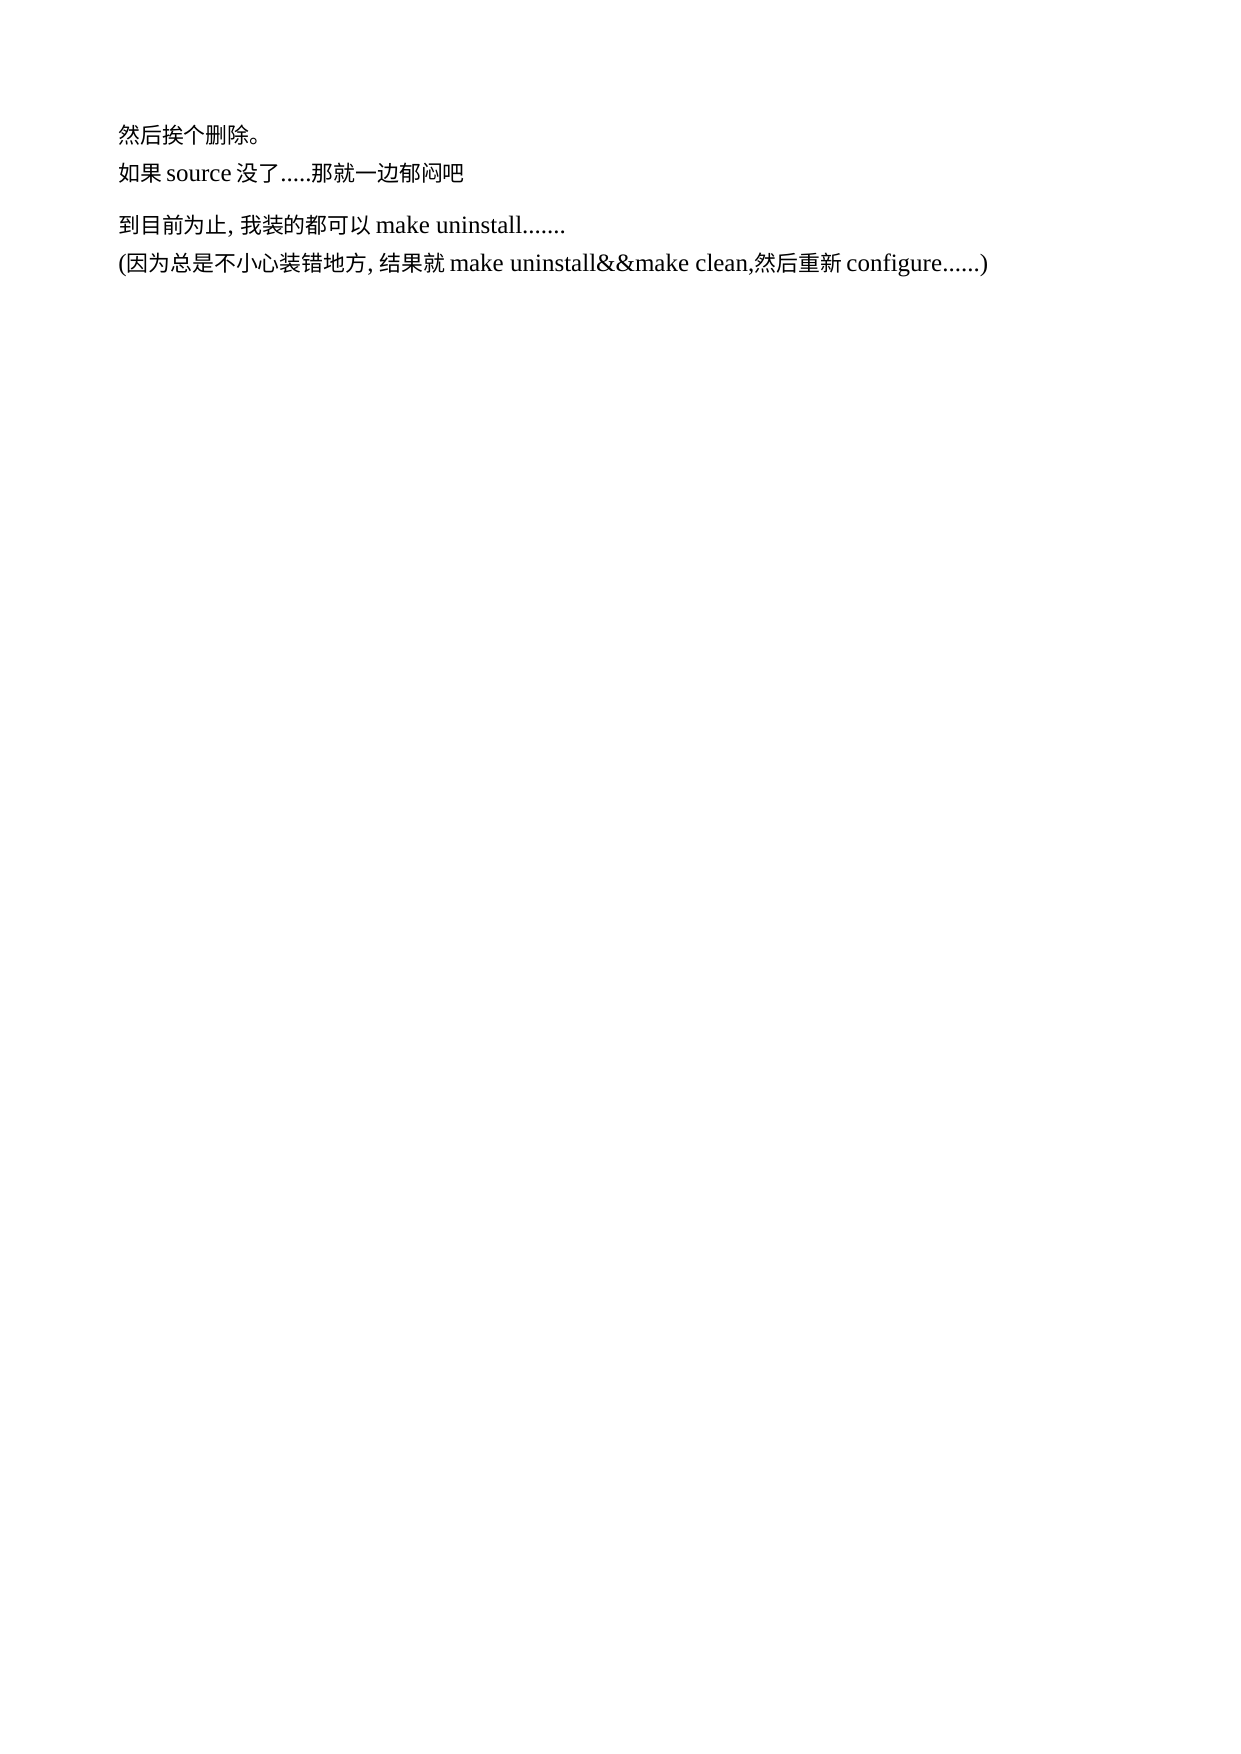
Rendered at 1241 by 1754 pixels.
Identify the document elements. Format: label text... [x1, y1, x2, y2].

text 然后挨个删除。 如果source没了.....那就一边郁闷吧 [118, 118, 1122, 188]
text 到目前为止, 我装的都可以make uninstall....... (因为总是不小心装错地方, 结果就make uninstall&&make clean,然后重新configure......) [118, 208, 1122, 278]
